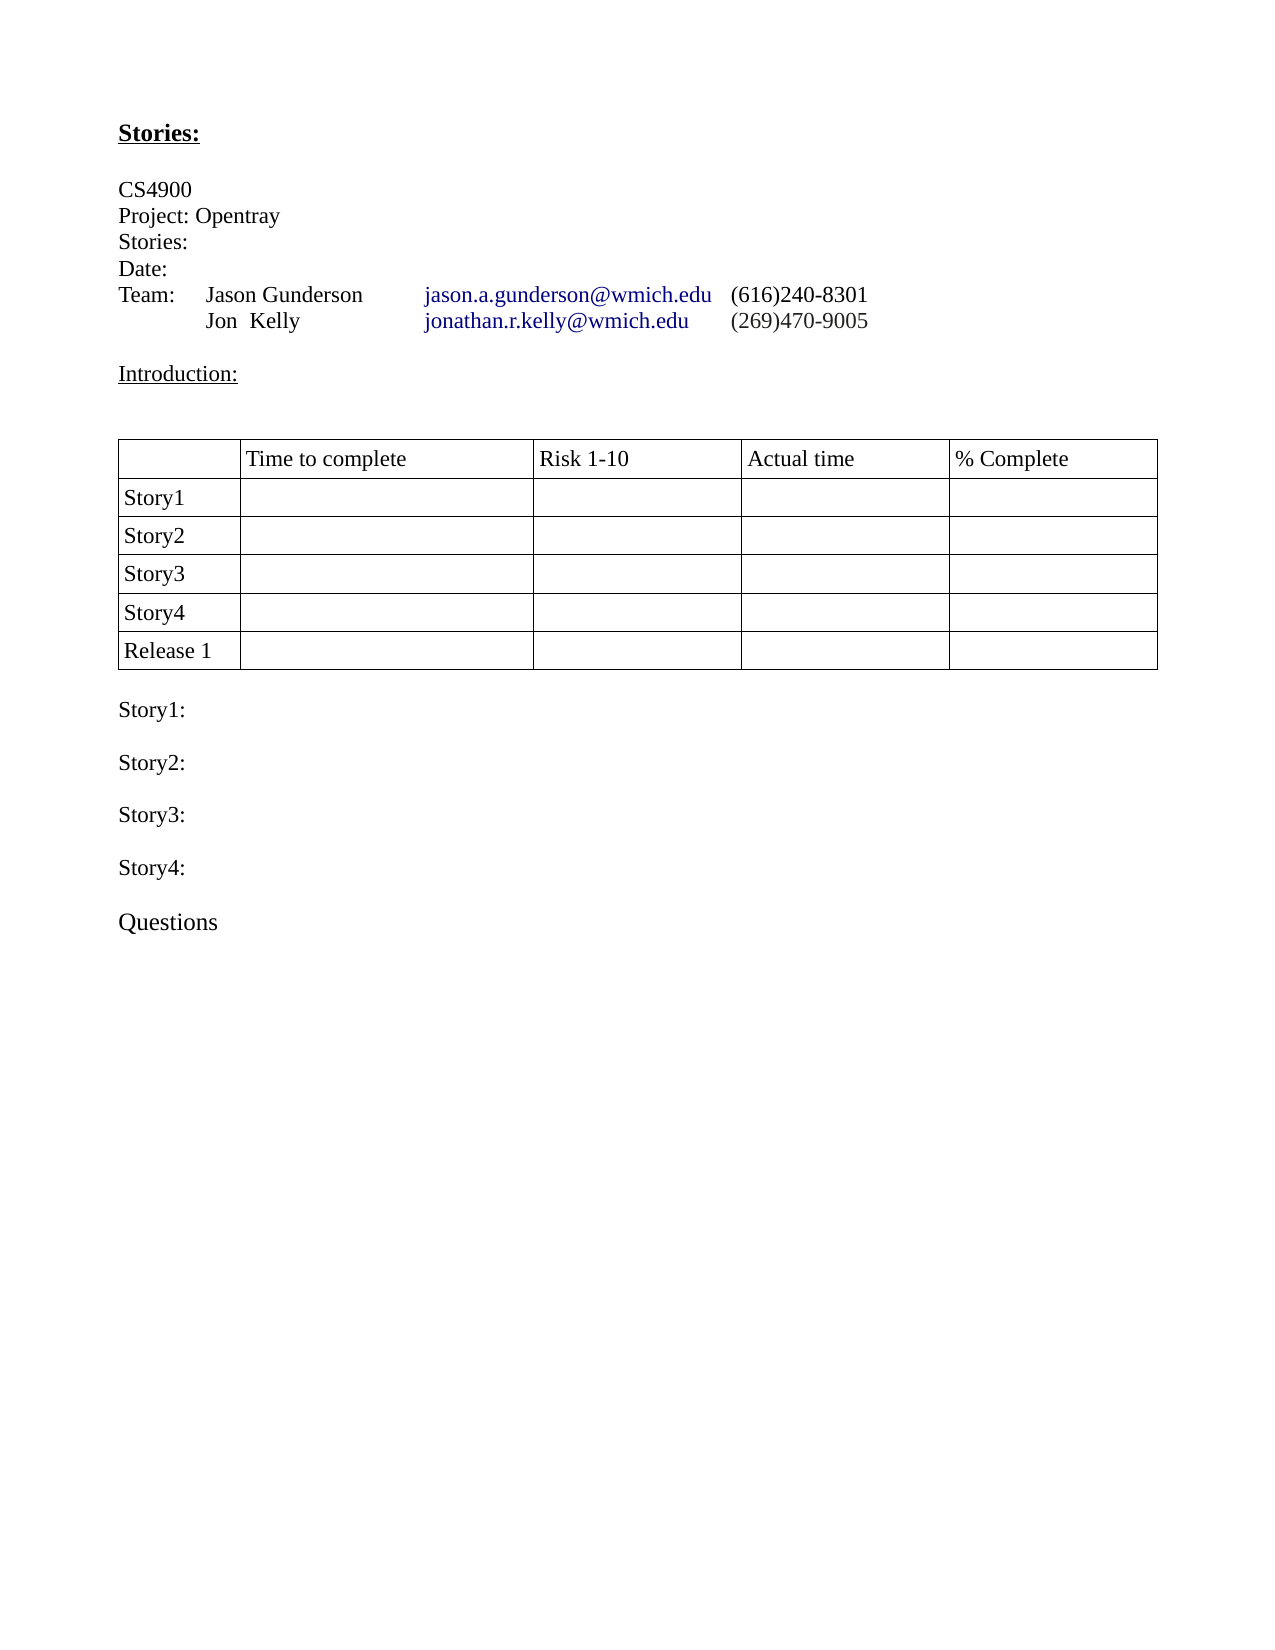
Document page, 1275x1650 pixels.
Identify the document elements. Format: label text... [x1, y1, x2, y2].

table_cell [241, 632, 533, 669]
table_cell [241, 594, 533, 631]
table_cell Story3 [119, 555, 240, 592]
table_cell [742, 517, 949, 554]
text Introduction: [118, 360, 1157, 386]
table_header Time to complete [241, 440, 533, 477]
text Story1: [118, 696, 1157, 722]
text Story4: [118, 854, 1157, 881]
table_cell [241, 517, 533, 554]
table_cell [950, 555, 1157, 592]
text Stories: [118, 118, 1157, 147]
table_cell [950, 479, 1157, 516]
table_cell [534, 517, 741, 554]
table_cell [241, 479, 533, 516]
table_cell [742, 632, 949, 669]
table_cell [742, 479, 949, 516]
table_cell [241, 555, 533, 592]
text Stories: [118, 228, 1157, 255]
table_cell [950, 517, 1157, 554]
table_cell [950, 632, 1157, 669]
table_cell [534, 632, 741, 669]
table_cell Story4 [119, 594, 240, 631]
text CS4900 [118, 176, 1157, 202]
table_header % Complete [950, 440, 1157, 477]
table_cell Story2 [119, 517, 240, 554]
text Story3: [118, 801, 1157, 828]
table_header Risk 1-10 [534, 440, 741, 477]
table_cell [534, 479, 741, 516]
table_cell [534, 594, 741, 631]
table_cell [534, 555, 741, 592]
table_cell [950, 594, 1157, 631]
text Questions [118, 907, 1157, 936]
table_header Actual time [742, 440, 949, 477]
text Team: Jason Gunderson jason.a.gunderson@wmich.edu (616)240-8301 [118, 281, 1157, 307]
text Project: Opentray [118, 202, 1157, 228]
table_cell Story1 [119, 479, 240, 516]
text Date: [118, 255, 1157, 281]
table_header [119, 440, 240, 477]
text Story2: [118, 749, 1157, 775]
table_cell [742, 594, 949, 631]
text Jon Kelly jonathan.r.kelly@wmich.edu (269)470-9005 [118, 307, 1157, 334]
table_cell Release 1 [119, 632, 240, 669]
table_cell [742, 555, 949, 592]
